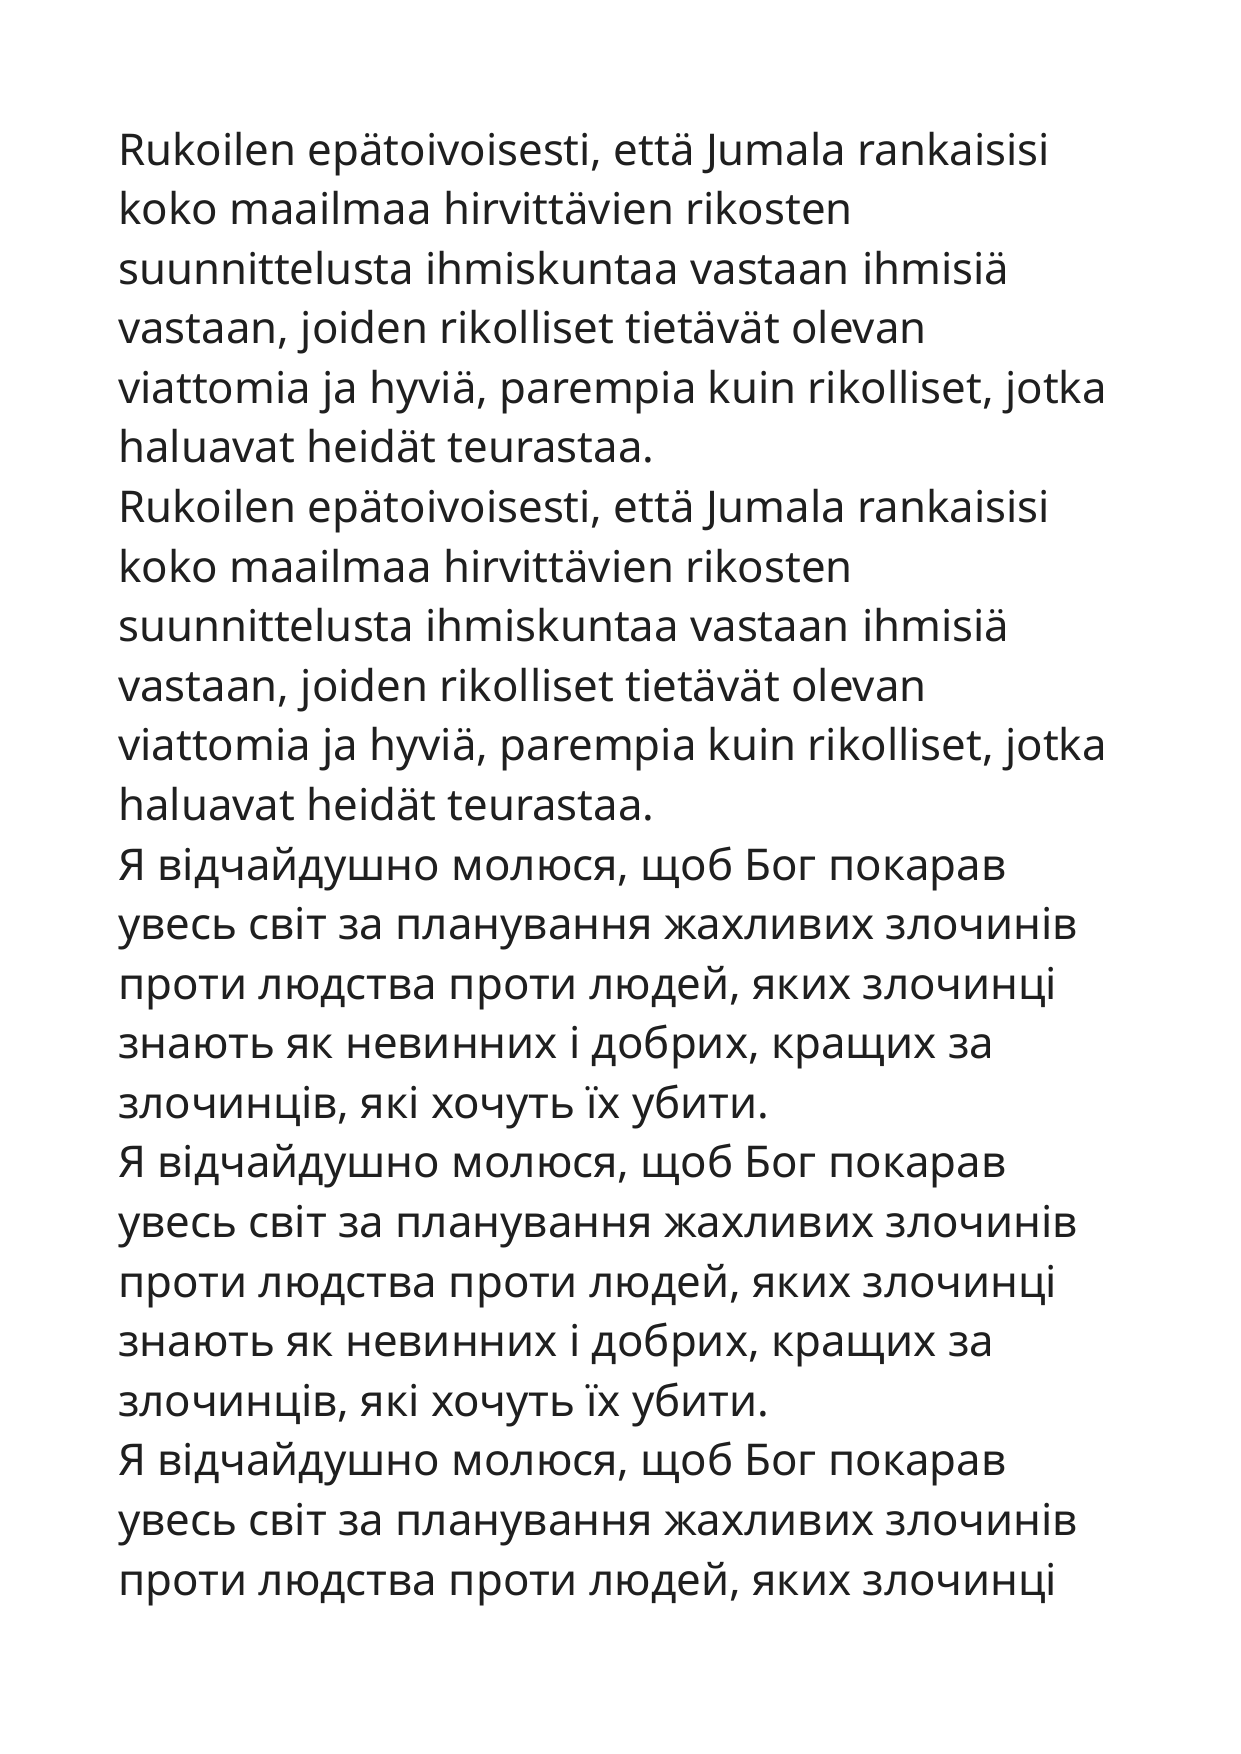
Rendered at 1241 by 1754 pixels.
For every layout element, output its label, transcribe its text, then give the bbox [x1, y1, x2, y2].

text Rukoilen epätoivoisesti, että Jumala rankaisisi koko maailmaa hirvittävien rikosten suunnittelusta ihmiskuntaa vastaan ​​ihmisiä vastaan, joiden rikolliset tietävät olevan viattomia ja hyviä, parempia kuin rikolliset, jotka haluavat heidät teurastaa. [118, 118, 1122, 476]
text Rukoilen epätoivoisesti, että Jumala rankaisisi koko maailmaa hirvittävien rikosten suunnittelusta ihmiskuntaa vastaan ​​ihmisiä vastaan, joiden rikolliset tietävät olevan viattomia ja hyviä, parempia kuin rikolliset, jotka haluavat heidät teurastaa. [118, 476, 1122, 833]
text Я відчайдушно молюся, щоб Бог покарав увесь світ за планування жахливих злочинів проти людства проти людей, яких злочинці [118, 1429, 1122, 1608]
text Я відчайдушно молюся, щоб Бог покарав увесь світ за планування жахливих злочинів проти людства проти людей, яких злочинці знають як невинних і добрих, кращих за злочинців, які хочуть їх убити. [118, 833, 1122, 1131]
text Я відчайдушно молюся, щоб Бог покарав увесь світ за планування жахливих злочинів проти людства проти людей, яких злочинці знають як невинних і добрих, кращих за злочинців, які хочуть їх убити. [118, 1131, 1122, 1429]
